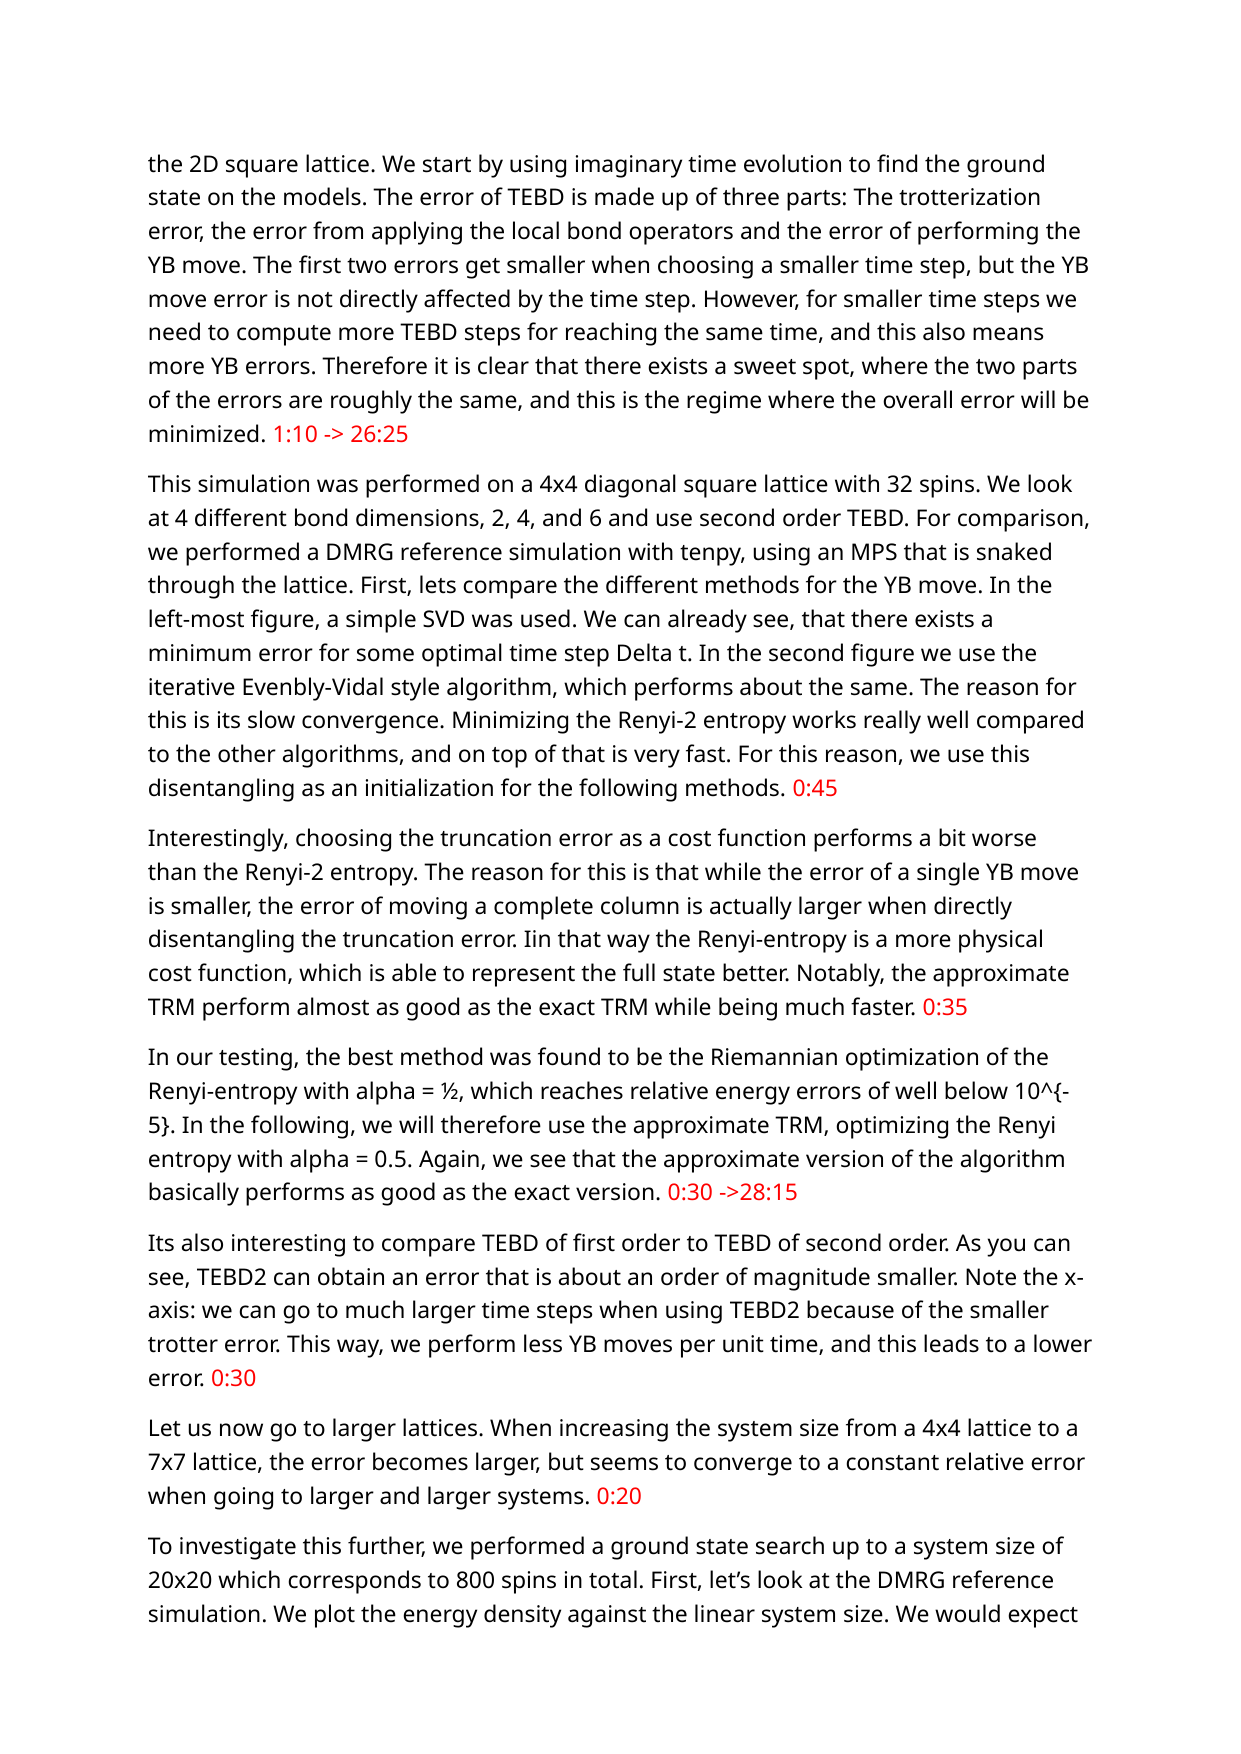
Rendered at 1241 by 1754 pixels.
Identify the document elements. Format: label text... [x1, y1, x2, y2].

text In our testing, the best method was found to be the Riemannian optimization of the Renyi-entropy with alpha = ½, which reaches relative energy errors of well below 10^{-5}. In the following, we will therefore use the approximate TRM, optimizing the Renyi entropy with alpha = 0.5. Again, we see that the approximate version of the algorithm basically performs as good as the exact version. 0:30 ->28:15 [148, 1041, 1093, 1208]
text the 2D square lattice. We start by using imaginary time evolution to find the ground state on the models. The error of TEBD is made up of three parts: The trotterization error, the error from applying the local bond operators and the error of performing the YB move. The first two errors get smaller when choosing a smaller time step, but the YB move error is not directly affected by the time step. However, for smaller time steps we need to compute more TEBD steps for reaching the same time, and this also means more YB errors. Therefore it is clear that there exists a sweet spot, where the two parts of the errors are roughly the same, and this is the regime where the overall error will be minimized. 1:10 -> 26:25 [148, 148, 1093, 449]
text This simulation was performed on a 4x4 diagonal square lattice with 32 spins. We look at 4 different bond dimensions, 2, 4, and 6 and use second order TEBD. For comparison, we performed a DMRG reference simulation with tenpy, using an MPS that is snaked through the lattice. First, lets compare the different methods for the YB move. In the left-most figure, a simple SVD was used. We can already see, that there exists a minimum error for some optimal time step Delta t. In the second figure we use the iterative Evenbly-Vidal style algorithm, which performs about the same. The reason for this is its slow convergence. Minimizing the Renyi-2 entropy works really well compared to the other algorithms, and on top of that is very fast. For this reason, we use this disentangling as an initialization for the following methods. 0:45 [148, 468, 1093, 803]
text To investigate this further, we performed a ground state search up to a system size of 20x20 which corresponds to 800 spins in total. First, let’s look at the DMRG reference simulation. We plot the energy density against the linear system size. We would expect [148, 1530, 1093, 1629]
text Its also interesting to compare TEBD of first order to TEBD of second order. As you can see, TEBD2 can obtain an error that is about an order of magnitude smaller. Note the x-axis: we can go to much larger time steps when using TEBD2 because of the smaller trotter error. This way, we perform less YB moves per unit time, and this leads to a lower error. 0:30 [148, 1227, 1093, 1393]
text Let us now go to larger lattices. When increasing the system size from a 4x4 lattice to a 7x7 lattice, the error becomes larger, but seems to converge to a constant relative error when going to larger and larger systems. 0:20 [148, 1412, 1093, 1511]
text Interestingly, choosing the truncation error as a cost function performs a bit worse than the Renyi-2 entropy. The reason for this is that while the error of a single YB move is smaller, the error of moving a complete column is actually larger when directly disentangling the truncation error. Iin that way the Renyi-entropy is a more physical cost function, which is able to represent the full state better. Notably, the approximate TRM perform almost as good as the exact TRM while being much faster. 0:35 [148, 822, 1093, 1022]
